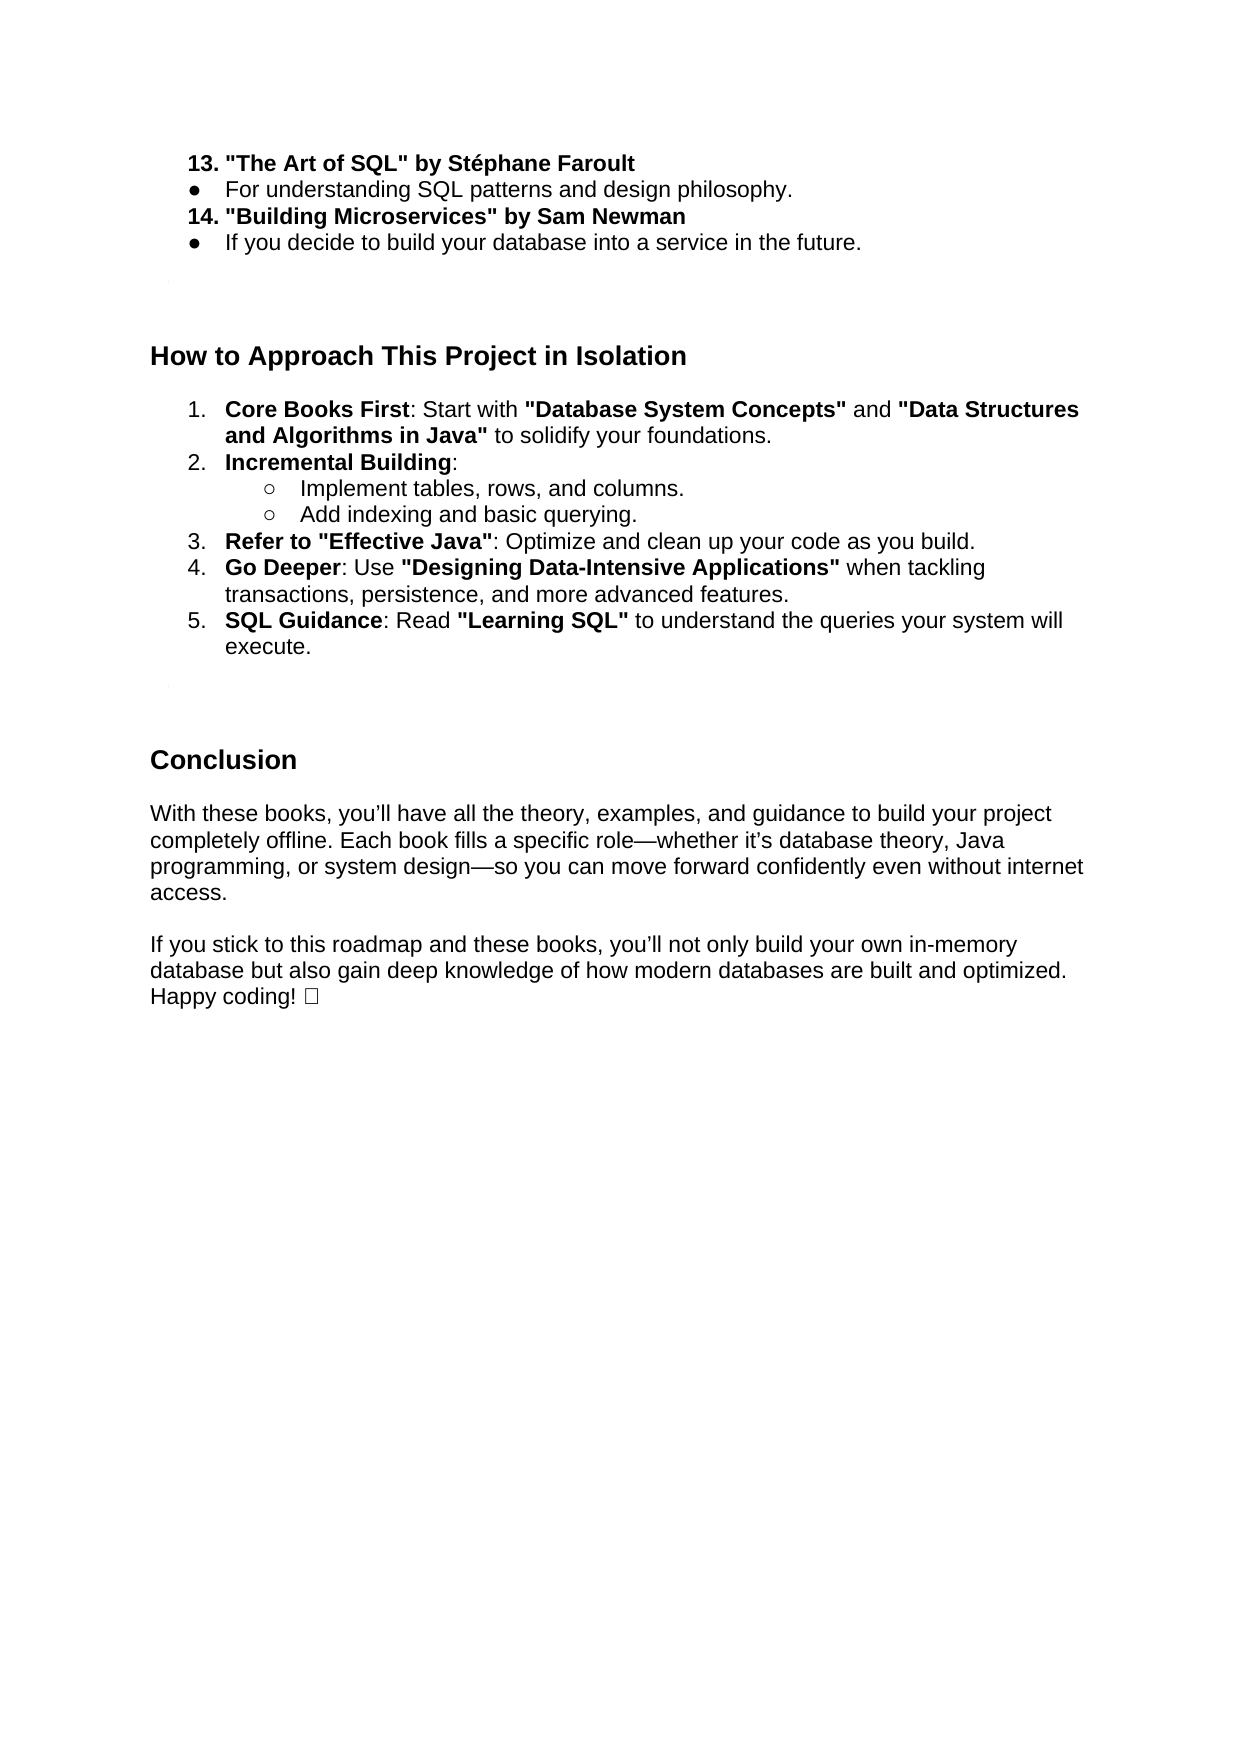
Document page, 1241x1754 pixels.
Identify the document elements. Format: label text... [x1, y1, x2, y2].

list Core Books First: Start with "Database System Concepts" and "Data Structures and Algorithms in Java" to solidify your foundations. [187, 396, 1090, 449]
list Add indexing and basic querying. [262, 501, 1090, 528]
list If you decide to build your database into a service in the future. [187, 229, 1090, 255]
list "Building Microservices" by Sam Newman [187, 203, 1090, 229]
list SQL Guidance: Read "Learning SQL" to understand the queries your system will execute. [187, 607, 1090, 659]
text With these books, you’ll have all the theory, examples, and guidance to build your project completely offline. Each book fills a specific role—whether it’s database theory, Java programming, or system design—so you can move forward confidently even without internet access. [150, 800, 1090, 906]
list "The Art of SQL" by Stéphane Faroult [187, 150, 1090, 176]
subtitle Conclusion [150, 744, 1090, 775]
text If you stick to this roadmap and these books, you’ll not only build your own in-memory database but also gain deep knowledge of how modern databases are built and optimized. Happy coding! 🚀 [150, 931, 1090, 1010]
list Go Deeper: Use "Designing Data-Intensive Applications" when tackling transactions, persistence, and more advanced features. [187, 554, 1090, 607]
list Refer to "Effective Java": Optimize and clean up your code as you build. [187, 528, 1090, 554]
subtitle How to Approach This Project in Isolation [150, 340, 1090, 371]
list Implement tables, rows, and columns. [262, 475, 1090, 501]
list For understanding SQL patterns and design philosophy. [187, 176, 1090, 203]
list Incremental Building: [187, 449, 1090, 475]
